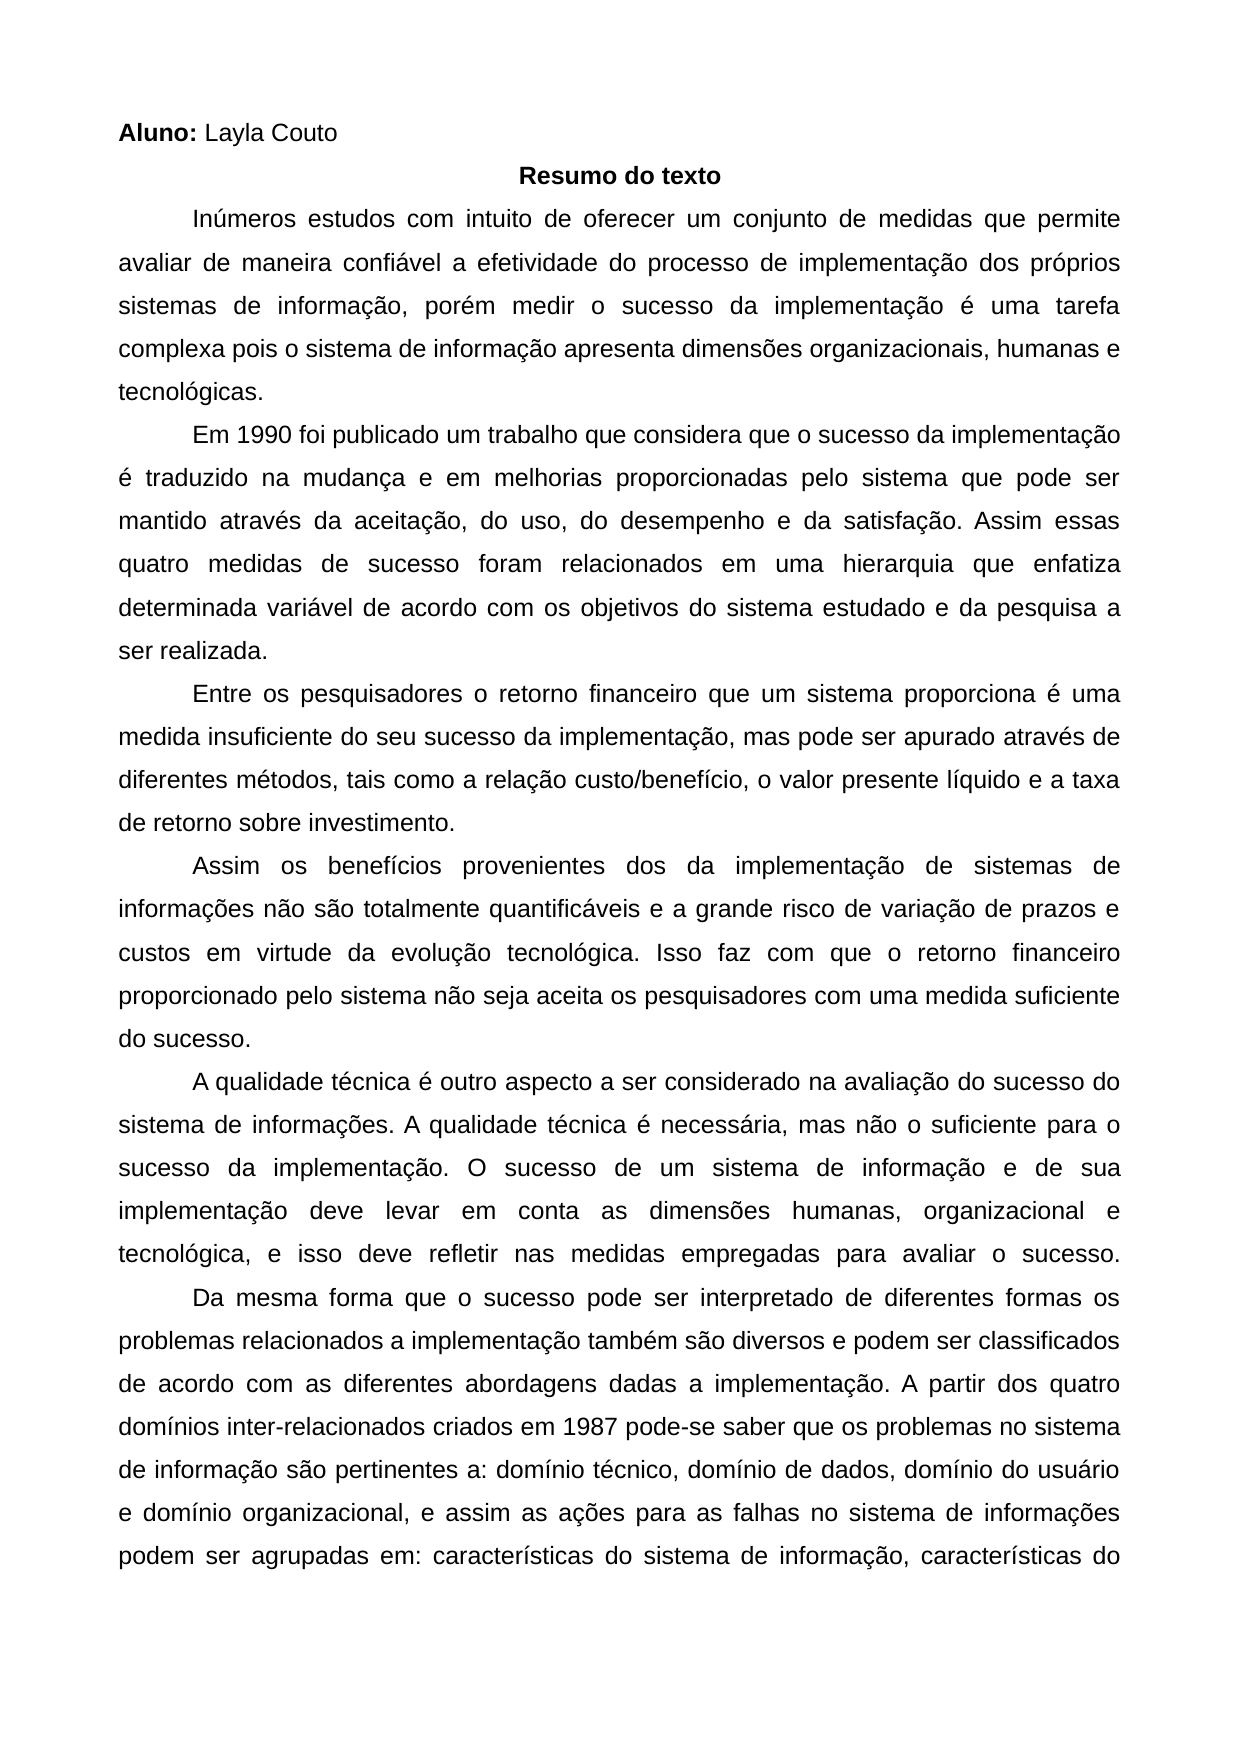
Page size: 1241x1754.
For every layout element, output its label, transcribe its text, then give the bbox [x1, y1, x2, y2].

text Em 1990 foi publicado um trabalho que considera que o sucesso da implementação é traduzido na mudança e em melhorias proporcionadas pelo sistema que pode ser mantido através da aceitação, do uso, do desempenho e da satisfação. Assim essas quatro medidas de sucesso foram relacionados em uma hierarquia que enfatiza determinada variável de acordo com os objetivos do sistema estudado e da pesquisa a ser realizada. [118, 420, 1122, 664]
text Assim os benefícios provenientes dos da implementação de sistemas de informações não são totalmente quantificáveis e a grande risco de variação de prazos e custos em virtude da evolução tecnológica. Isso faz com que o retorno financeiro proporcionado pelo sistema não seja aceita os pesquisadores com uma medida suficiente do sucesso. [118, 851, 1122, 1052]
text Resumo do texto [118, 161, 1122, 190]
text A qualidade técnica é outro aspecto a ser considerado na avaliação do sucesso do sistema de informações. A qualidade técnica é necessária, mas não o suficiente para o sucesso da implementação. O sucesso de um sistema de informação e de sua implementação deve levar em conta as dimensões humanas, organizacional e tecnológica, e isso deve refletir nas medidas empregadas para avaliar o sucesso. Da mesma forma que o sucesso pode ser interpretado de diferentes formas os problemas relacionados a implementação também são diversos e podem ser classificados de acordo com as diferentes abordagens dadas a implementação. A partir dos quatro domínios inter-relacionados criados em 1987 pode-se saber que os problemas no sistema de informação são pertinentes a: domínio técnico, domínio de dados, domínio do usuário e domínio organizacional, e assim as ações para as falhas no sistema de informações podem ser agrupadas em: características do sistema de informação, características do [118, 1067, 1122, 1570]
text Aluno: Layla Couto [118, 118, 1122, 147]
text Inúmeros estudos com intuito de oferecer um conjunto de medidas que permite avaliar de maneira confiável a efetividade do processo de implementação dos próprios sistemas de informação, porém medir o sucesso da implementação é uma tarefa complexa pois o sistema de informação apresenta dimensões organizacionais, humanas e tecnológicas. [118, 204, 1122, 406]
text Entre os pesquisadores o retorno financeiro que um sistema proporciona é uma medida insuficiente do seu sucesso da implementação, mas pode ser apurado através de diferentes métodos, tais como a relação custo/benefício, o valor presente líquido e a taxa de retorno sobre investimento. [118, 679, 1122, 837]
